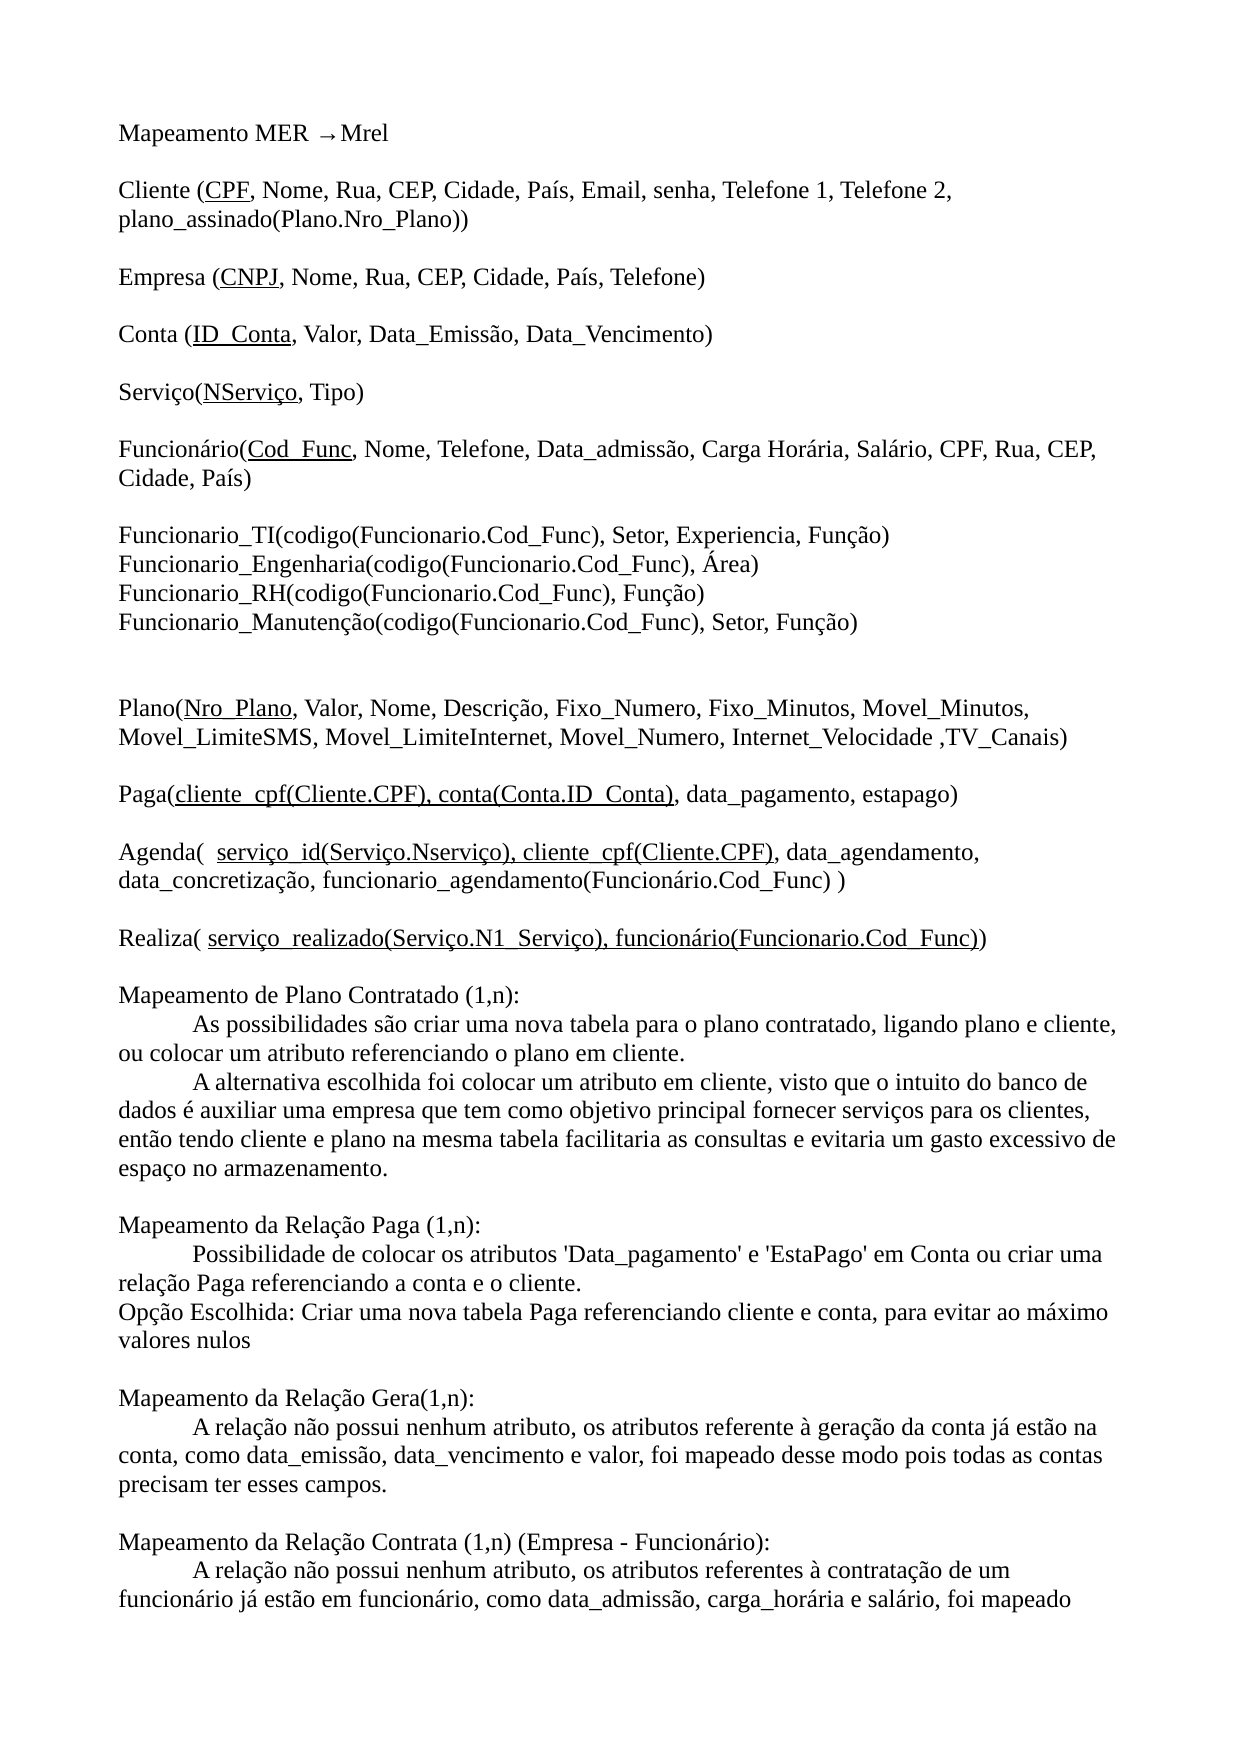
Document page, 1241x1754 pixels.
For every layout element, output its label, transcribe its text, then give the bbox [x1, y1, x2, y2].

text Mapeamento da Relação Contrata (1,n) (Empresa - Funcionário): [118, 1527, 1122, 1556]
text Mapeamento da Relação Paga (1,n): [118, 1211, 1122, 1239]
text Plano(Nro_Plano, Valor, Nome, Descrição, Fixo_Numero, Fixo_Minutos, Movel_Minutos, Movel_LimiteSMS, Movel_LimiteInternet, Movel_Numero, Internet_Velocidade ,TV_Canais) [118, 693, 1122, 751]
text A alternativa escolhida foi colocar um atributo em cliente, visto que o intuito do banco de dados é auxiliar uma empresa que tem como objetivo principal fornecer serviços para os clientes, então tendo cliente e plano na mesma tabela facilitaria as consultas e evitaria um gasto excessivo de espaço no armazenamento. [118, 1067, 1122, 1182]
text Agenda( serviço_id(Serviço.Nserviço), cliente_cpf(Cliente.CPF), data_agendamento, data_concretização, funcionario_agendamento(Funcionário.Cod_Func) ) [118, 837, 1122, 894]
text A relação não possui nenhum atributo, os atributos referentes à contratação de um funcionário já estão em funcionário, como data_admissão, carga_horária e salário, foi mapeado [118, 1556, 1122, 1613]
text Mapeamento MER →Mrel [118, 118, 1122, 147]
text Funcionario_RH(codigo(Funcionario.Cod_Func), Função) [118, 578, 1122, 607]
text Empresa (CNPJ, Nome, Rua, CEP, Cidade, País, Telefone) [118, 262, 1122, 291]
text Conta (ID_Conta, Valor, Data_Emissão, Data_Vencimento) [118, 319, 1122, 348]
text Paga(cliente_cpf(Cliente.CPF), conta(Conta.ID_Conta), data_pagamento, estapago) [118, 779, 1122, 808]
text Cliente (CPF, Nome, Rua, CEP, Cidade, País, Email, senha, Telefone 1, Telefone 2, plano_assinado(Plano.Nro_Plano)) [118, 176, 1122, 233]
text Serviço(NServiço, Tipo) [118, 377, 1122, 406]
text A relação não possui nenhum atributo, os atributos referente à geração da conta já estão na conta, como data_emissão, data_vencimento e valor, foi mapeado desse modo pois todas as contas precisam ter esses campos. [118, 1412, 1122, 1498]
text Possibilidade de colocar os atributos 'Data_pagamento' e 'EstaPago' em Conta ou criar uma relação Paga referenciando a conta e o cliente. [118, 1239, 1122, 1297]
text Opção Escolhida: Criar uma nova tabela Paga referenciando cliente e conta, para evitar ao máximo valores nulos [118, 1297, 1122, 1354]
text Funcionário(Cod_Func, Nome, Telefone, Data_admissão, Carga Horária, Salário, CPF, Rua, CEP, Cidade, País) [118, 434, 1122, 492]
text Funcionario_Manutenção(codigo(Funcionario.Cod_Func), Setor, Função) [118, 607, 1122, 636]
text As possibilidades são criar uma nova tabela para o plano contratado, ligando plano e cliente, ou colocar um atributo referenciando o plano em cliente. [118, 1009, 1122, 1067]
text Mapeamento da Relação Gera(1,n): [118, 1383, 1122, 1412]
text Funcionario_TI(codigo(Funcionario.Cod_Func), Setor, Experiencia, Função) [118, 521, 1122, 549]
text Mapeamento de Plano Contratado (1,n): [118, 981, 1122, 1009]
text Realiza( serviço_realizado(Serviço.N1_Serviço), funcionário(Funcionario.Cod_Func)) [118, 923, 1122, 952]
text Funcionario_Engenharia(codigo(Funcionario.Cod_Func), Área) [118, 549, 1122, 578]
